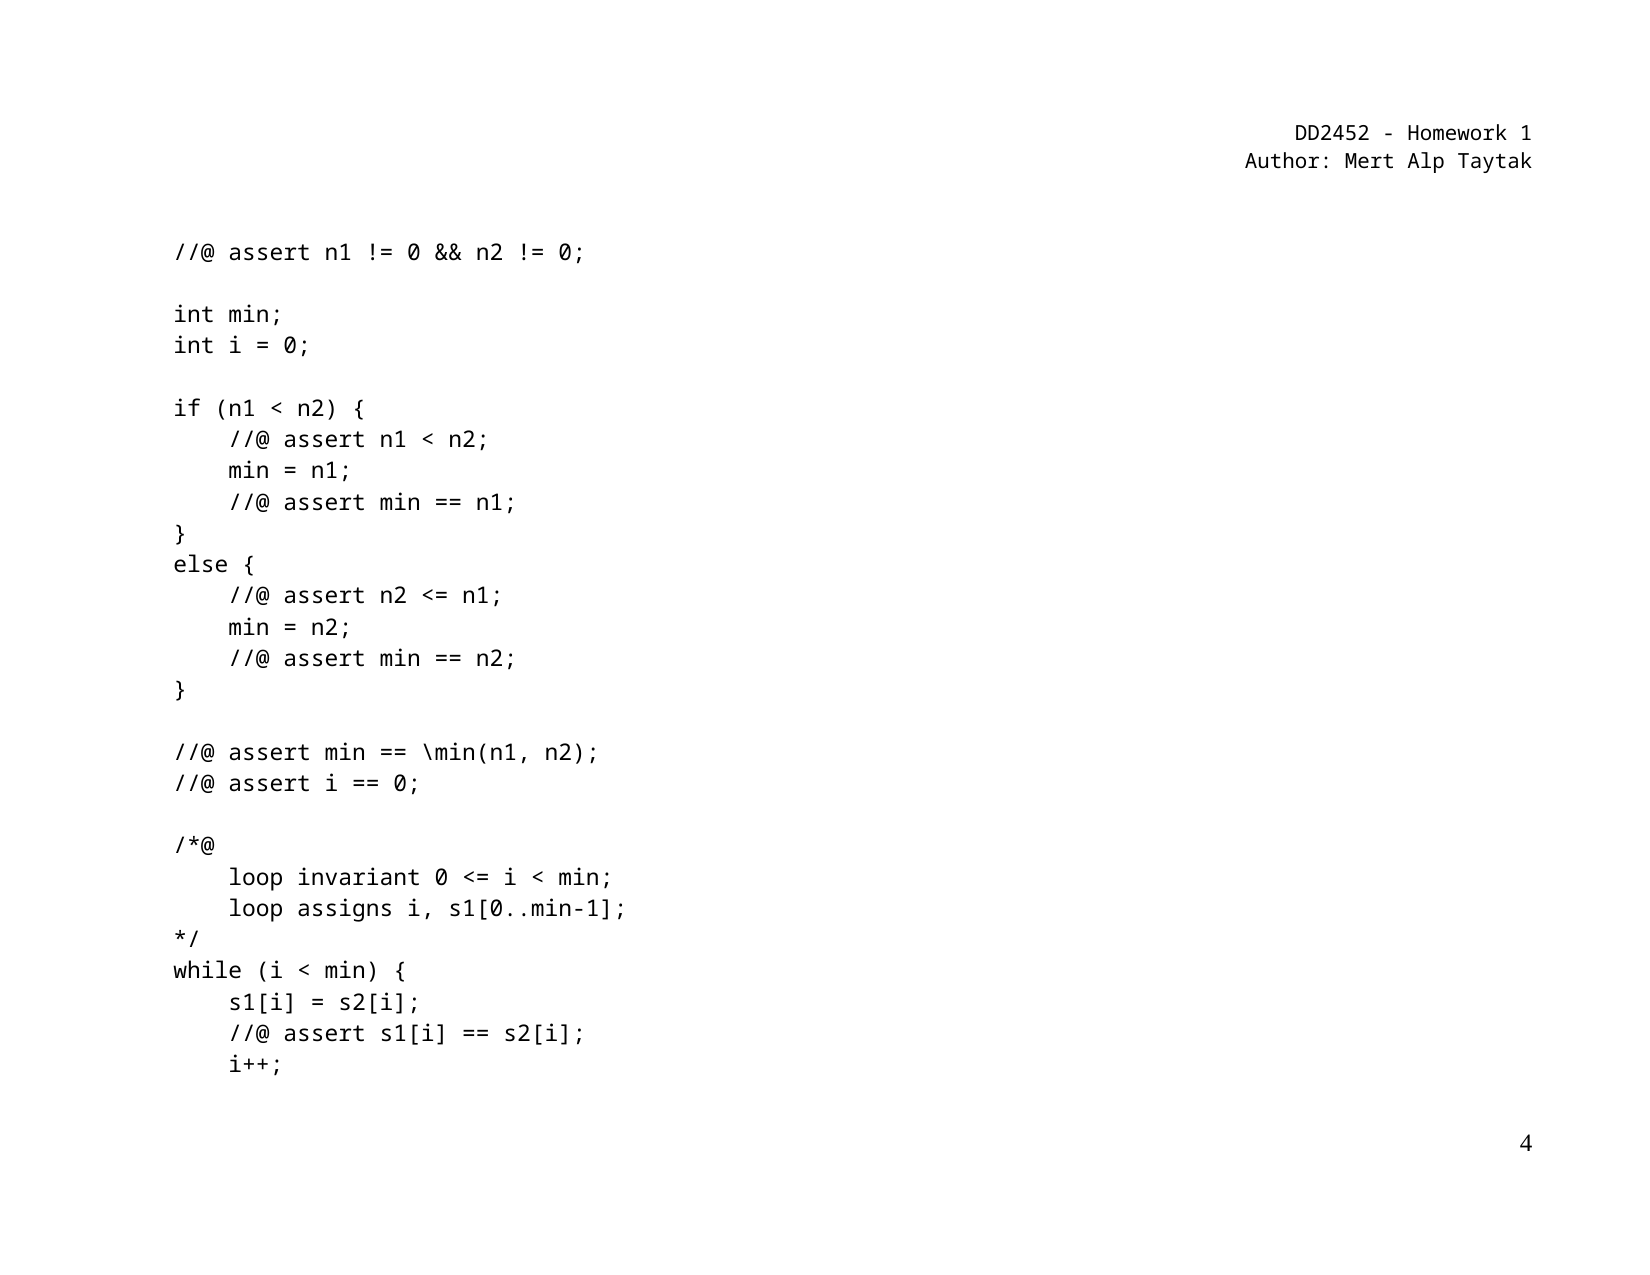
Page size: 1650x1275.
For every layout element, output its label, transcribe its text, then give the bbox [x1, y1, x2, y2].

text else { [118, 548, 1532, 579]
text while (i < min) { [118, 954, 1532, 986]
text i++; [118, 1048, 1532, 1079]
text s1[i] = s2[i]; [118, 986, 1532, 1017]
text //@ assert s1[i] == s2[i]; [118, 1017, 1532, 1048]
text //@ assert min == n2; [118, 642, 1532, 673]
text /*@ [118, 829, 1532, 861]
text //@ assert n1 != 0 && n2 != 0; [118, 236, 1532, 267]
text loop invariant 0 <= i < min; [118, 861, 1532, 892]
text min = n1; [118, 454, 1532, 486]
text } [118, 517, 1532, 548]
text } [118, 673, 1532, 704]
text int i = 0; [118, 329, 1532, 361]
text if (n1 < n2) { [118, 392, 1532, 423]
text //@ assert min == n1; [118, 486, 1532, 517]
text //@ assert n1 < n2; [118, 423, 1532, 454]
text loop assigns i, s1[0..min-1]; [118, 892, 1532, 923]
text int min; [118, 298, 1532, 329]
text min = n2; [118, 611, 1532, 642]
text */ [118, 923, 1532, 954]
text //@ assert n2 <= n1; [118, 579, 1532, 611]
text //@ assert i == 0; [118, 767, 1532, 798]
text //@ assert min == \min(n1, n2); [118, 736, 1532, 767]
